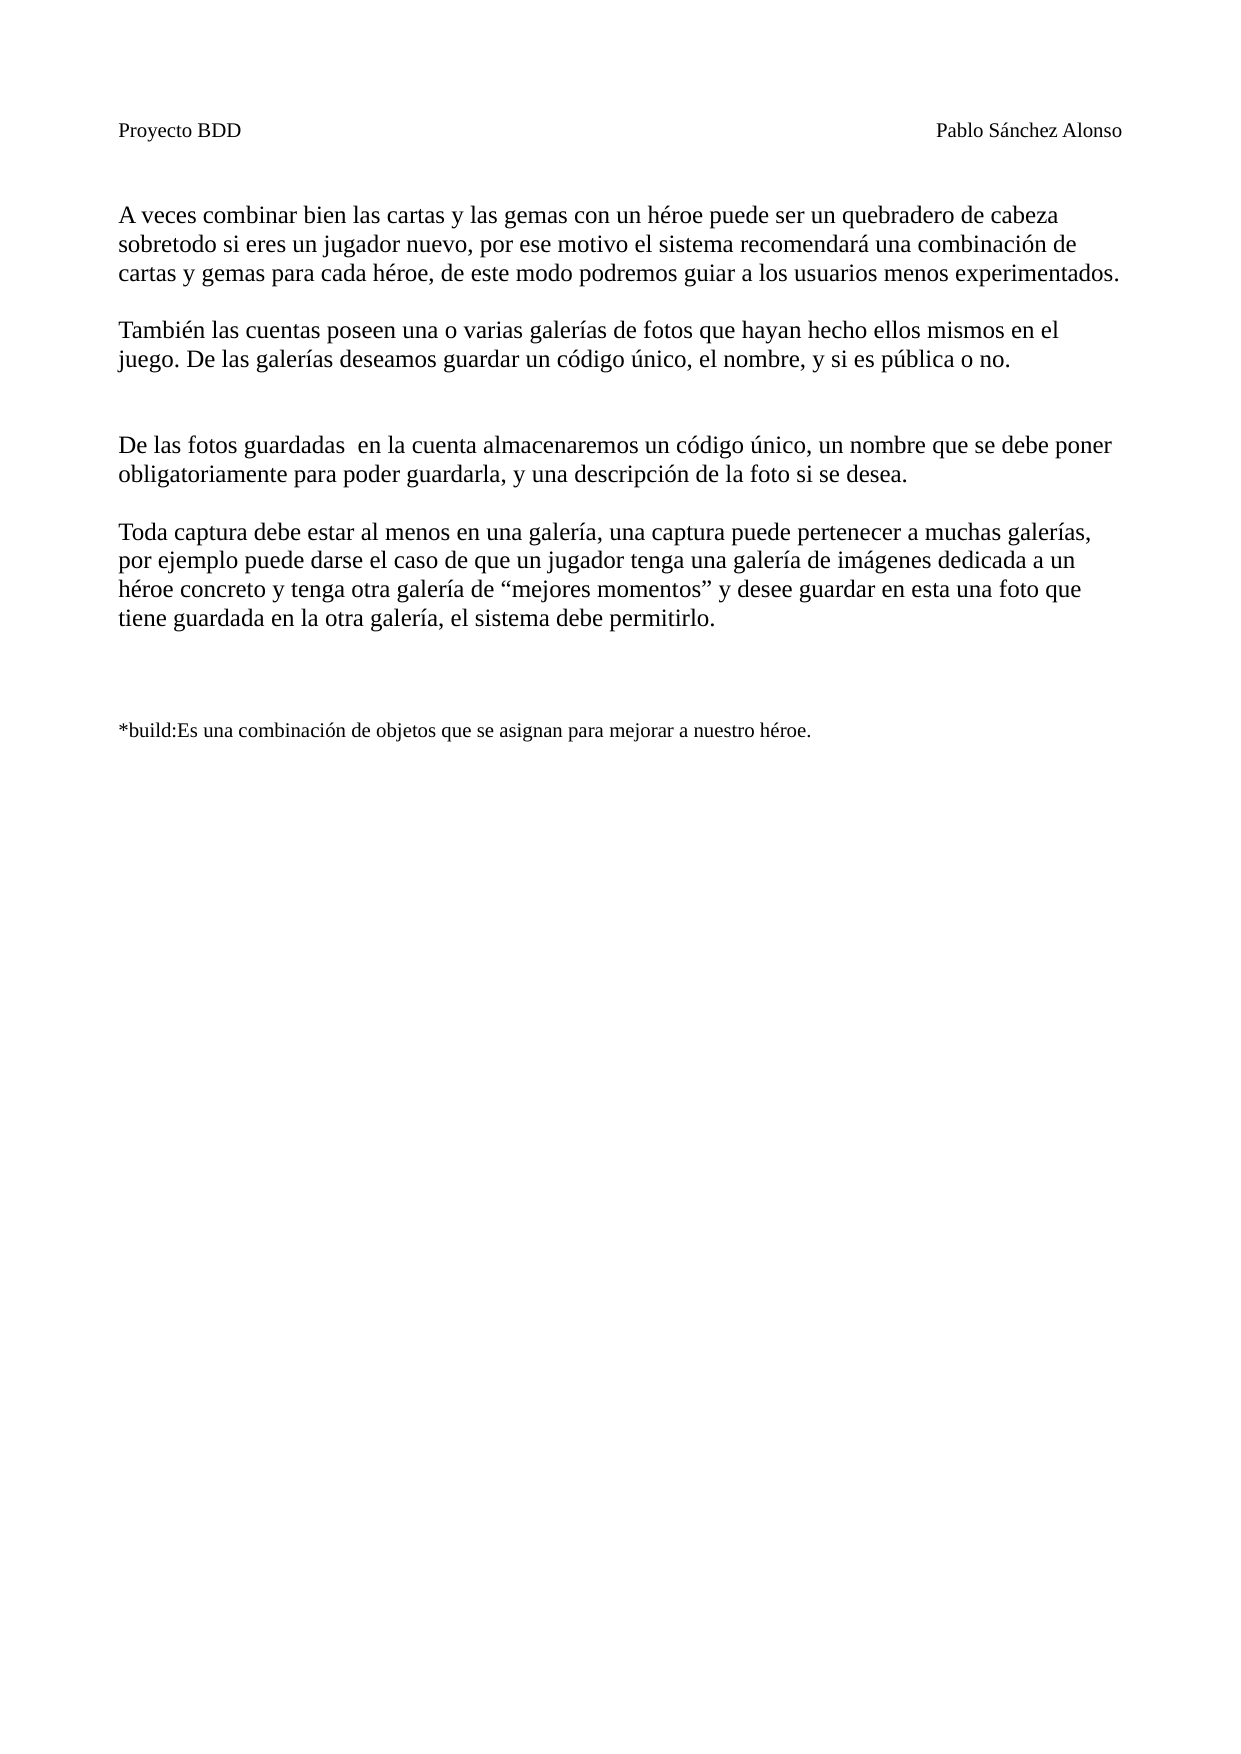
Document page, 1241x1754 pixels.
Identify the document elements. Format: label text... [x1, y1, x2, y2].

text Toda captura debe estar al menos en una galería, una captura puede pertenecer a muchas galerías, por ejemplo puede darse el caso de que un jugador tenga una galería de imágenes dedicada a un héroe concreto y tenga otra galería de “mejores momentos” y desee guardar en esta una foto que tiene guardada en la otra galería, el sistema debe permitirlo. [118, 517, 1122, 632]
text De las fotos guardadas en la cuenta almacenaremos un código único, un nombre que se debe poner obligatoriamente para poder guardarla, y una descripción de la foto si se desea. [118, 430, 1122, 488]
text También las cuentas poseen una o varias galerías de fotos que hayan hecho ellos mismos en el juego. De las galerías deseamos guardar un código único, el nombre, y si es pública o no. [118, 315, 1122, 373]
text *build:Es una combinación de objetos que se asignan para mejorar a nuestro héroe. [118, 718, 1122, 742]
text A veces combinar bien las cartas y las gemas con un héroe puede ser un quebradero de cabeza sobretodo si eres un jugador nuevo, por ese motivo el sistema recomendará una combinación de cartas y gemas para cada héroe, de este modo podremos guiar a los usuarios menos experimentados. [118, 200, 1122, 287]
